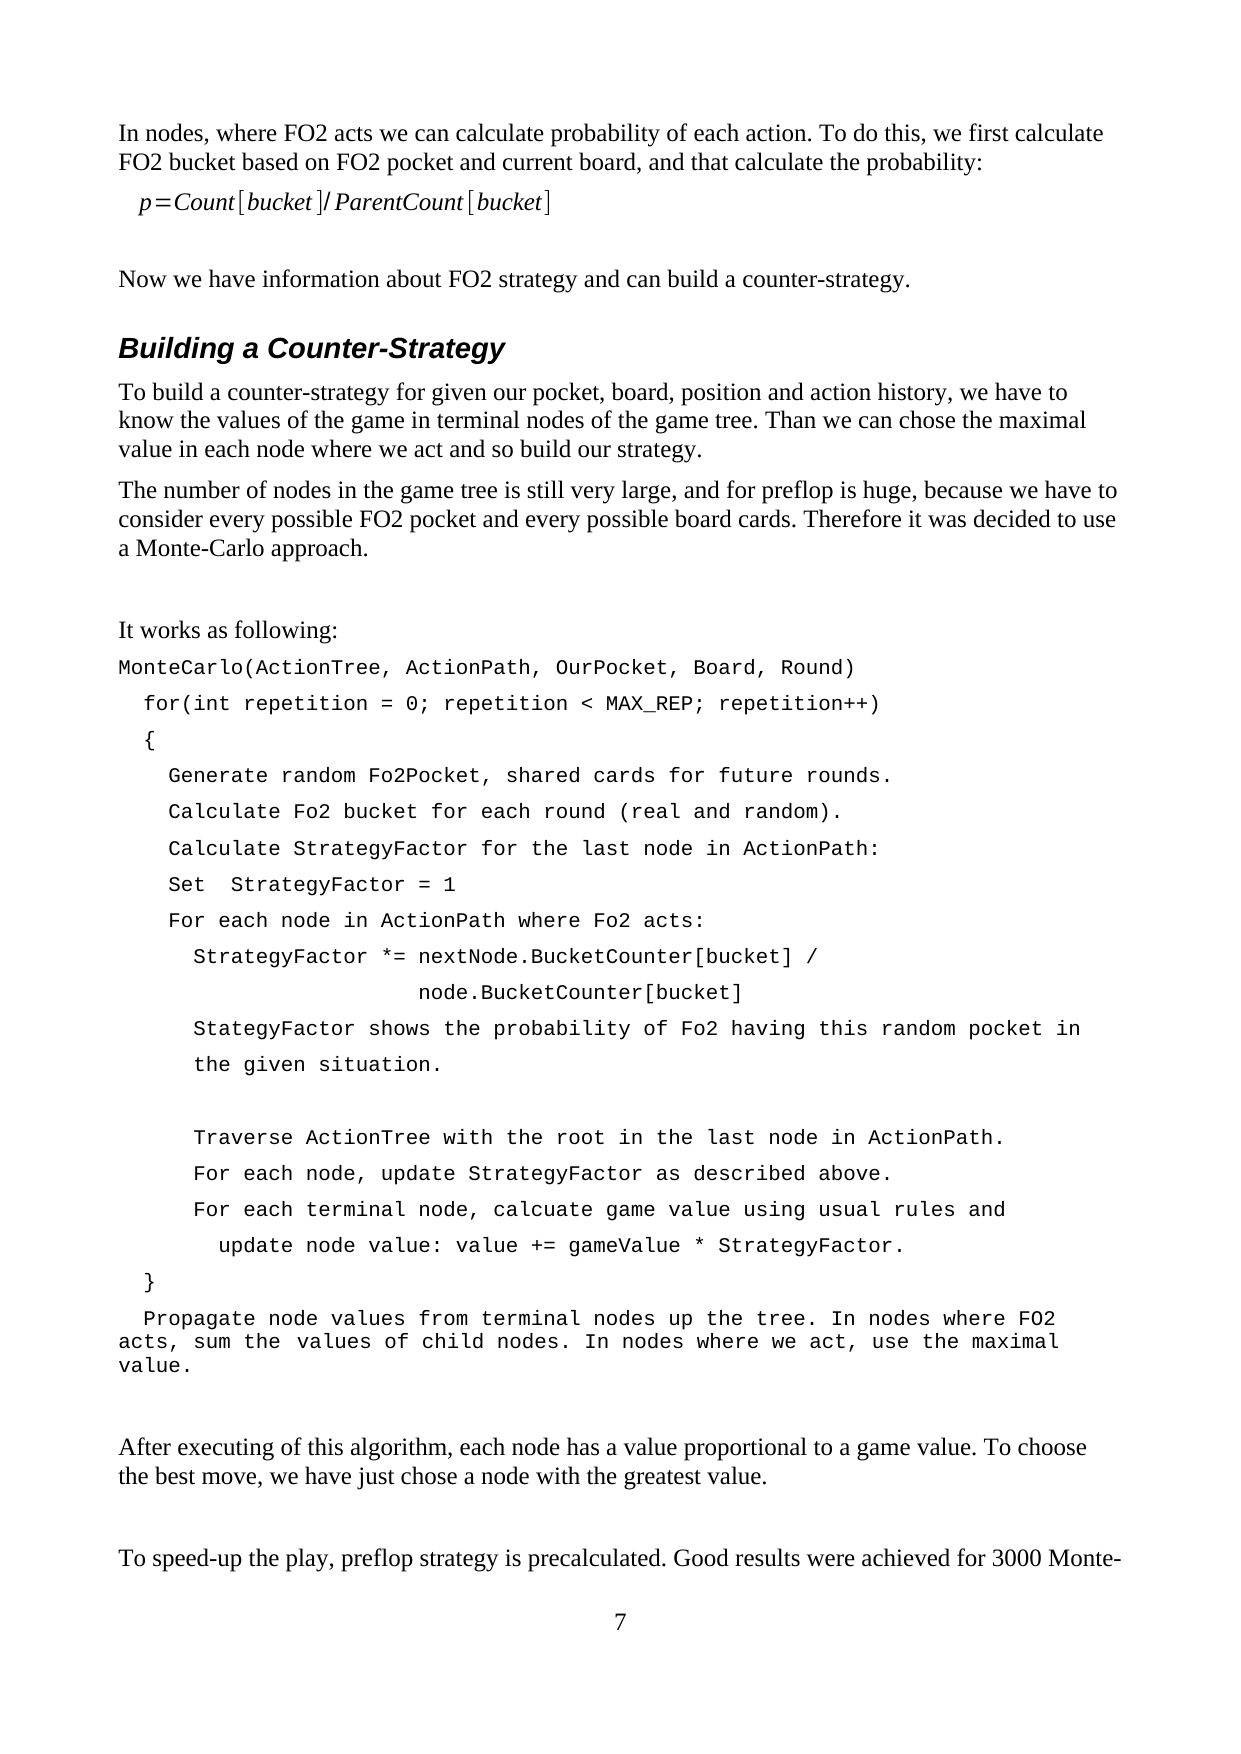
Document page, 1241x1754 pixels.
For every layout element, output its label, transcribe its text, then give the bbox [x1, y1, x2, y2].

text { [118, 729, 1122, 753]
text } [118, 1271, 1122, 1295]
text For each terminal node, calcuate game value using usual rules and [118, 1199, 1122, 1223]
text MonteCarlo(ActionTree, ActionPath, OurPocket, Board, Round) [118, 657, 1122, 681]
text StategyFactor shows the probability of Fo2 having this random pocket in [118, 1018, 1122, 1042]
text For each node in ActionPath where Fo2 acts: [118, 910, 1122, 933]
text After executing of this algorithm, each node has a value proportional to a game value. To choose the best move, we have just chose a node with the greatest value. [118, 1432, 1122, 1490]
text In nodes, where FO2 acts we can calculate probability of each action. To do this, we first calculate FO2 bucket based on FO2 pocket and current board, and that calculate the probability: [118, 118, 1122, 176]
text The number of nodes in the game tree is still very large, and for preflop is huge, because we have to consider every possible FO2 pocket and every possible board cards. Therefore it was decided to use a Monte-Carlo approach. [118, 476, 1122, 562]
text Propagate node values from terminal nodes up the tree. In nodes where FO2 acts, sum the values of child nodes. In nodes where we act, use the maximal value. [118, 1307, 1122, 1378]
text Generate random Fo2Pocket, shared cards for future rounds. [118, 765, 1122, 789]
text To speed-up the play, preflop strategy is precalculated. Good results were achieved for 3000 Monte- [118, 1543, 1122, 1572]
text Now we have information about FO2 strategy and can build a counter-strategy. [118, 264, 1122, 293]
text Calculate Fo2 bucket for each round (real and random). [118, 801, 1122, 825]
text node.BucketCounter[bucket] [118, 982, 1122, 1006]
text for(int repetition = 0; repetition < MAX_REP; repetition++) [118, 693, 1122, 717]
text For each node, update StrategyFactor as described above. [118, 1163, 1122, 1187]
text the given situation. [118, 1054, 1122, 1078]
text StrategyFactor *= nextNode.BucketCounter[bucket] / [118, 946, 1122, 970]
text Calculate StrategyFactor for the last node in ActionPath: [118, 838, 1122, 861]
subtitle Building a Counter-Strategy [118, 331, 1122, 364]
text update node value: value += gameValue * StrategyFactor. [118, 1235, 1122, 1259]
text Set StrategyFactor = 1 [118, 874, 1122, 897]
text Traverse ActionTree with the root in the last node in ActionPath. [118, 1127, 1122, 1150]
text To build a counter-strategy for given our pocket, board, position and action history, we have to know the values of the game in terminal nodes of the game tree. Than we can chose the maximal value in each node where we act and so build our strategy. [118, 377, 1122, 463]
text It works as following: [118, 616, 1122, 644]
